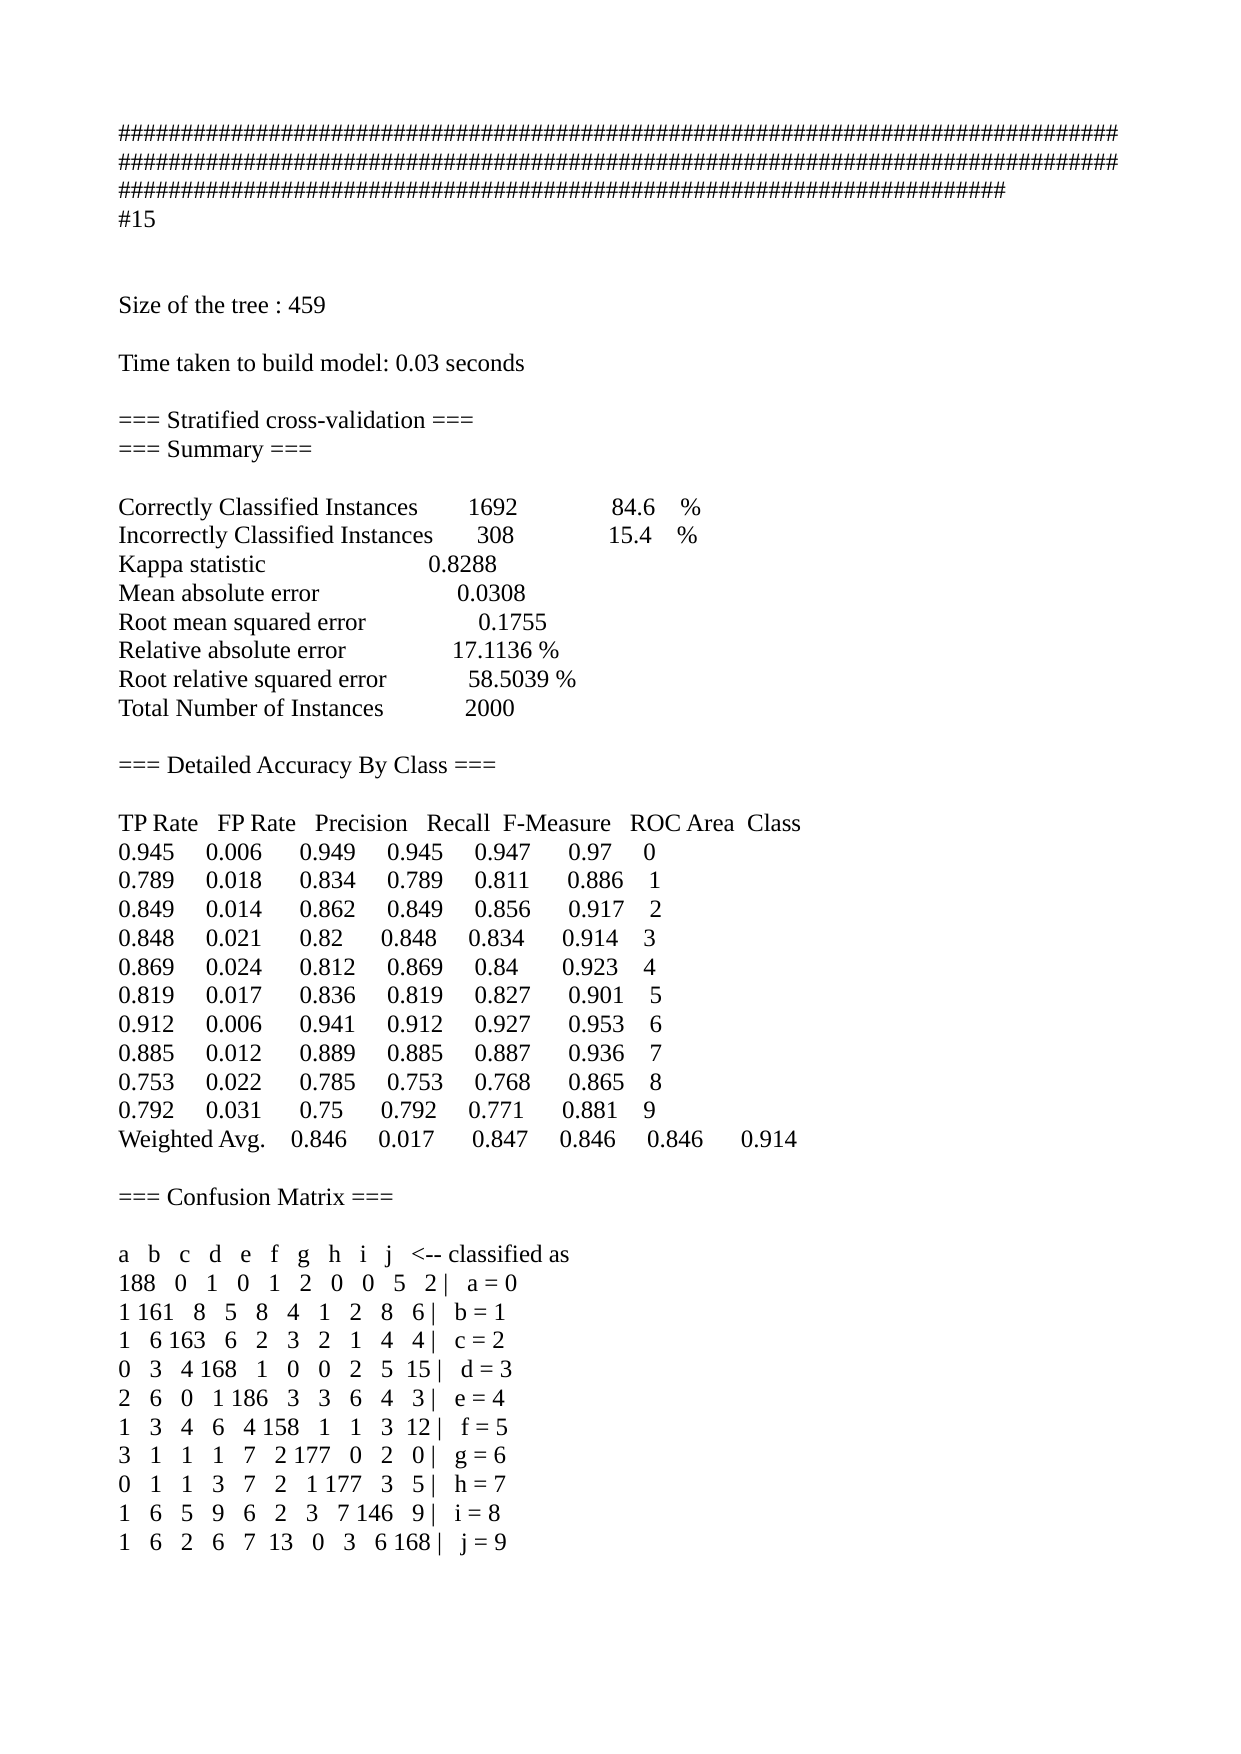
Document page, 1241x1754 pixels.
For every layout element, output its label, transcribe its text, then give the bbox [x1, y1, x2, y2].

text 0.945 0.006 0.949 0.945 0.947 0.97 0 [118, 837, 1122, 866]
text 1 3 4 6 4 158 1 1 3 12 | f = 5 [118, 1412, 1122, 1441]
text Mean absolute error 0.0308 [118, 578, 1122, 607]
text Root mean squared error 0.1755 [118, 607, 1122, 636]
text 0.885 0.012 0.889 0.885 0.887 0.936 7 [118, 1038, 1122, 1067]
text 0.819 0.017 0.836 0.819 0.827 0.901 5 [118, 981, 1122, 1009]
text 2 6 0 1 186 3 3 6 4 3 | e = 4 [118, 1383, 1122, 1412]
text 3 1 1 1 7 2 177 0 2 0 | g = 6 [118, 1441, 1122, 1469]
text 0.869 0.024 0.812 0.869 0.84 0.923 4 [118, 952, 1122, 981]
text Total Number of Instances 2000 [118, 693, 1122, 722]
text 1 161 8 5 8 4 1 2 8 6 | b = 1 [118, 1297, 1122, 1326]
text 0.789 0.018 0.834 0.789 0.811 0.886 1 [118, 866, 1122, 894]
text === Summary === [118, 434, 1122, 463]
text Relative absolute error 17.1136 % [118, 636, 1122, 664]
text 1 6 2 6 7 13 0 3 6 168 | j = 9 [118, 1527, 1122, 1556]
text === Confusion Matrix === [118, 1182, 1122, 1211]
text 188 0 1 0 1 2 0 0 5 2 | a = 0 [118, 1268, 1122, 1297]
text 0.792 0.031 0.75 0.792 0.771 0.881 9 [118, 1096, 1122, 1124]
text 1 6 163 6 2 3 2 1 4 4 | c = 2 [118, 1326, 1122, 1354]
text Time taken to build model: 0.03 seconds [118, 348, 1122, 377]
text 0 3 4 168 1 0 0 2 5 15 | d = 3 [118, 1354, 1122, 1383]
text === Stratified cross-validation === [118, 406, 1122, 434]
text Correctly Classified Instances 1692 84.6 % [118, 492, 1122, 521]
text 0.753 0.022 0.785 0.753 0.768 0.865 8 [118, 1067, 1122, 1096]
text TP Rate FP Rate Precision Recall F-Measure ROC Area Class [118, 808, 1122, 837]
text #15 [118, 204, 1122, 233]
text ####################################################################################################################################################################################################################################### [118, 118, 1122, 204]
text 0.912 0.006 0.941 0.912 0.927 0.953 6 [118, 1009, 1122, 1038]
text a b c d e f g h i j <-- classified as [118, 1239, 1122, 1268]
text Root relative squared error 58.5039 % [118, 664, 1122, 693]
text === Detailed Accuracy By Class === [118, 751, 1122, 779]
text 0.848 0.021 0.82 0.848 0.834 0.914 3 [118, 923, 1122, 952]
text 0 1 1 3 7 2 1 177 3 5 | h = 7 [118, 1469, 1122, 1498]
text 1 6 5 9 6 2 3 7 146 9 | i = 8 [118, 1498, 1122, 1527]
text Kappa statistic 0.8288 [118, 549, 1122, 578]
text Weighted Avg. 0.846 0.017 0.847 0.846 0.846 0.914 [118, 1124, 1122, 1153]
text Incorrectly Classified Instances 308 15.4 % [118, 521, 1122, 549]
text 0.849 0.014 0.862 0.849 0.856 0.917 2 [118, 894, 1122, 923]
text Size of the tree : 459 [118, 291, 1122, 319]
